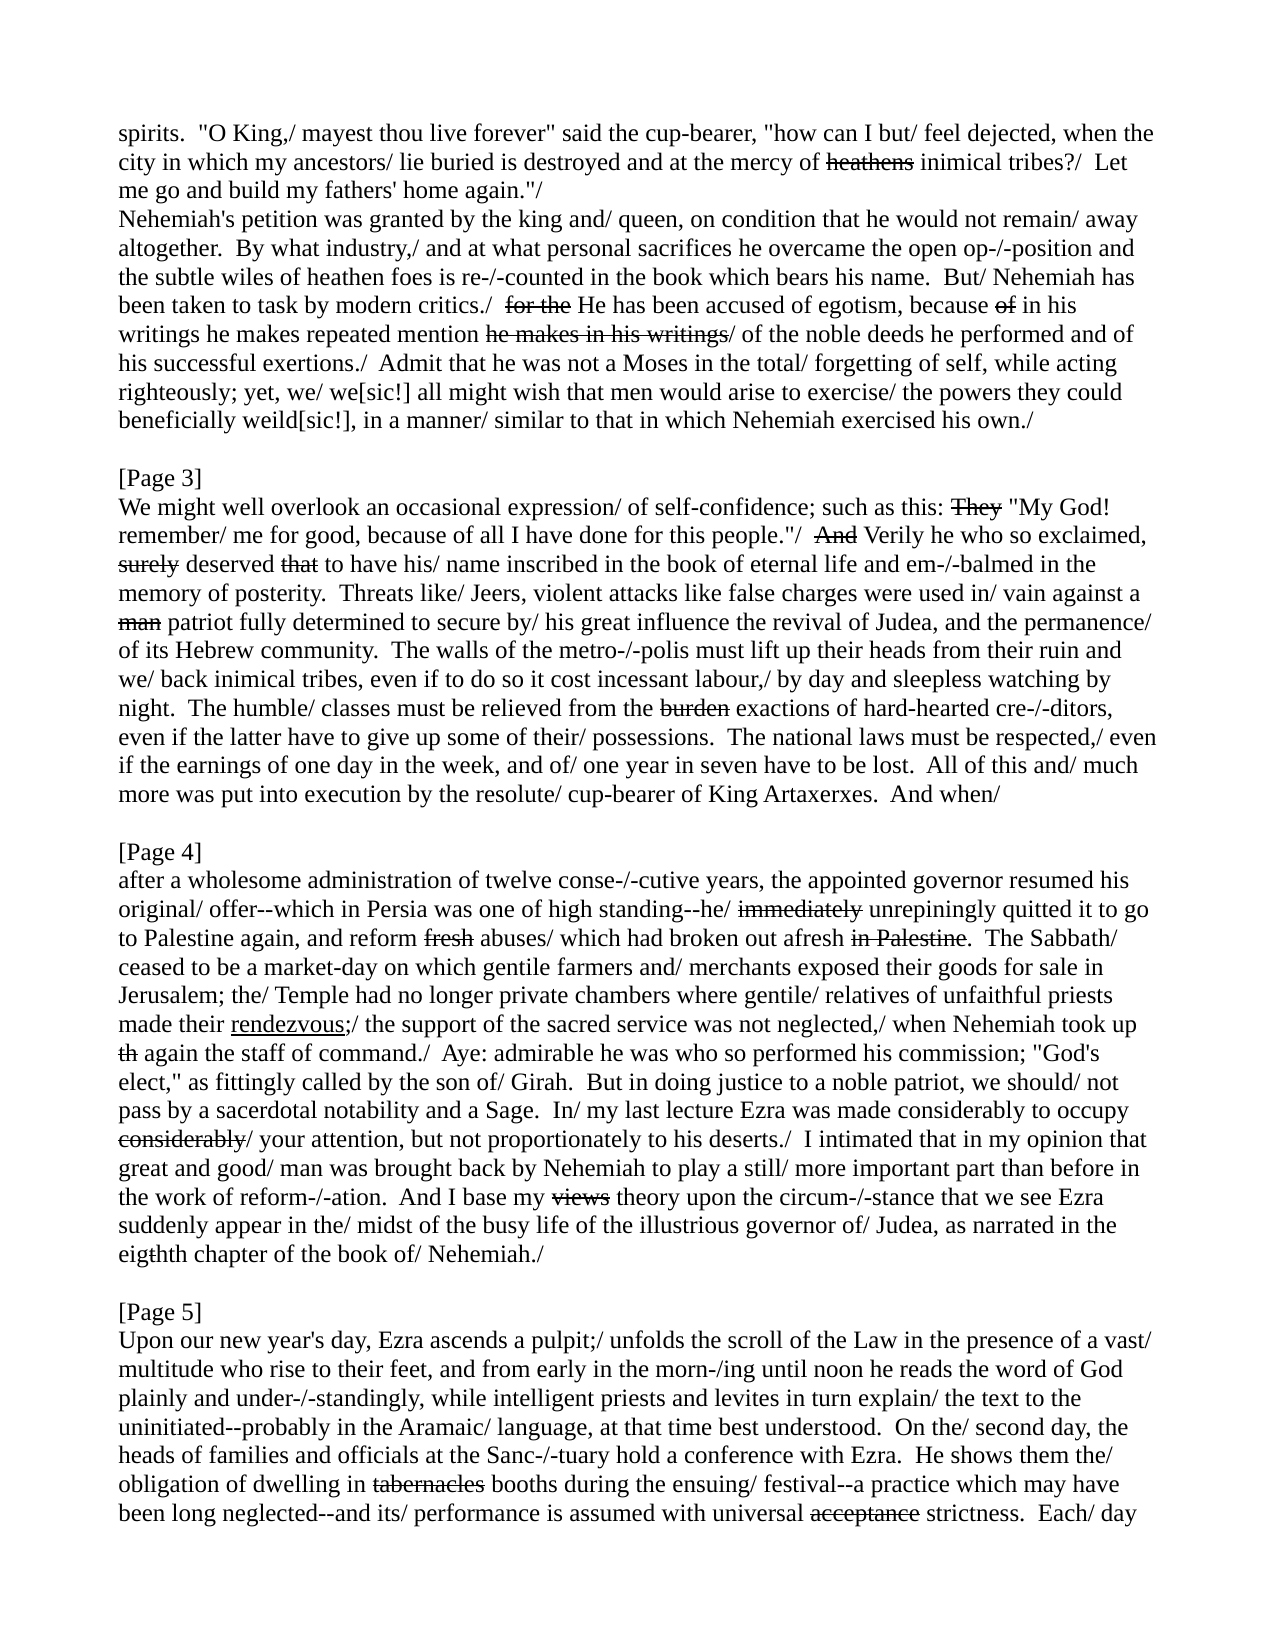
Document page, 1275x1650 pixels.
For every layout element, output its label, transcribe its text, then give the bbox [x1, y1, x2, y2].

text Upon our new year's day, Ezra ascends a pulpit;/ unfolds the scroll of the Law in the presence of a vast/ multitude who rise to their feet, and from early in the morn-/ing until noon he reads the word of God plainly and under-/-standingly, while intelligent priests and levites in turn explain/ the text to the uninitiated--probably in the Aramaic/ language, at that time best understood. On the/ second day, the heads of families and officials at the Sanc-/-tuary hold a conference with Ezra. He shows them the/ obligation of dwelling in tabernacles booths during the ensuing/ festival--a practice which may have been long neglected--and its/ performance is assumed with universal acceptance strictness. Each/ day [118, 1326, 1157, 1527]
text after a wholesome administration of twelve conse-/-cutive years, the appointed governor resumed his original/ offer--which in Persia was one of high standing--he/ immediately unrepiningly quitted it to go to Palestine again, and reform fresh abuses/ which had broken out afresh in Palestine. The Sabbath/ ceased to be a market-day on which gentile farmers and/ merchants exposed their goods for sale in Jerusalem; the/ Temple had no longer private chambers where gentile/ relatives of unfaithful priests made their rendezvous;/ the support of the sacred service was not neglected,/ when Nehemiah took up th again the staff of command./ Aye: admirable he was who so performed his commission; "God's elect," as fittingly called by the son of/ Girah. But in doing justice to a noble patriot, we should/ not pass by a sacerdotal notability and a Sage. In/ my last lecture Ezra was made considerably to occupy considerably/ your attention, but not proportionately to his deserts./ I intimated that in my opinion that great and good/ man was brought back by Nehemiah to play a still/ more important part than before in the work of reform-/-ation. And I base my views theory upon the circum-/-stance that we see Ezra suddenly appear in the/ midst of the busy life of the illustrious governor of/ Judea, as narrated in the eigthth chapter of the book of/ Nehemiah./ [118, 866, 1157, 1268]
text Nehemiah's petition was granted by the king and/ queen, on condition that he would not remain/ away altogether. By what industry,/ and at what personal sacrifices he overcame the open op-/-position and the subtle wiles of heathen foes is re-/-counted in the book which bears his name. But/ Nehemiah has been taken to task by modern critics./ for the He has been accused of egotism, because of in his writings he makes repeated mention he makes in his writings/ of the noble deeds he performed and of his successful exertions./ Admit that he was not a Moses in the total/ forgetting of self, while acting righteously; yet, we/ we[sic!] all might wish that men would arise to exercise/ the powers they could beneficially weild[sic!], in a manner/ similar to that in which Nehemiah exercised his own./ [118, 204, 1157, 434]
text [Page 3] [118, 463, 1157, 492]
text We might well overlook an occasional expression/ of self-confidence; such as this: They "My God! remember/ me for good, because of all I have done for this people."/ And Verily he who so exclaimed, surely deserved that to have his/ name inscribed in the book of eternal life and em-/-balmed in the memory of posterity. Threats like/ Jeers, violent attacks like false charges were used in/ vain against a man patriot fully determined to secure by/ his great influence the revival of Judea, and the permanence/ of its Hebrew community. The walls of the metro-/-polis must lift up their heads from their ruin and we/ back inimical tribes, even if to do so it cost incessant labour,/ by day and sleepless watching by night. The humble/ classes must be relieved from the burden exactions of hard-hearted cre-/-ditors, even if the latter have to give up some of their/ possessions. The national laws must be respected,/ even if the earnings of one day in the week, and of/ one year in seven have to be lost. All of this and/ much more was put into execution by the resolute/ cup-bearer of King Artaxerxes. And when/ [118, 492, 1157, 808]
text [Page 4] [118, 837, 1157, 866]
text [Page 5] [118, 1297, 1157, 1326]
text spirits. "O King,/ mayest thou live forever" said the cup-bearer, "how can I but/ feel dejected, when the city in which my ancestors/ lie buried is destroyed and at the mercy of heathens inimical tribes?/ Let me go and build my fathers' home again."/ [118, 118, 1157, 204]
